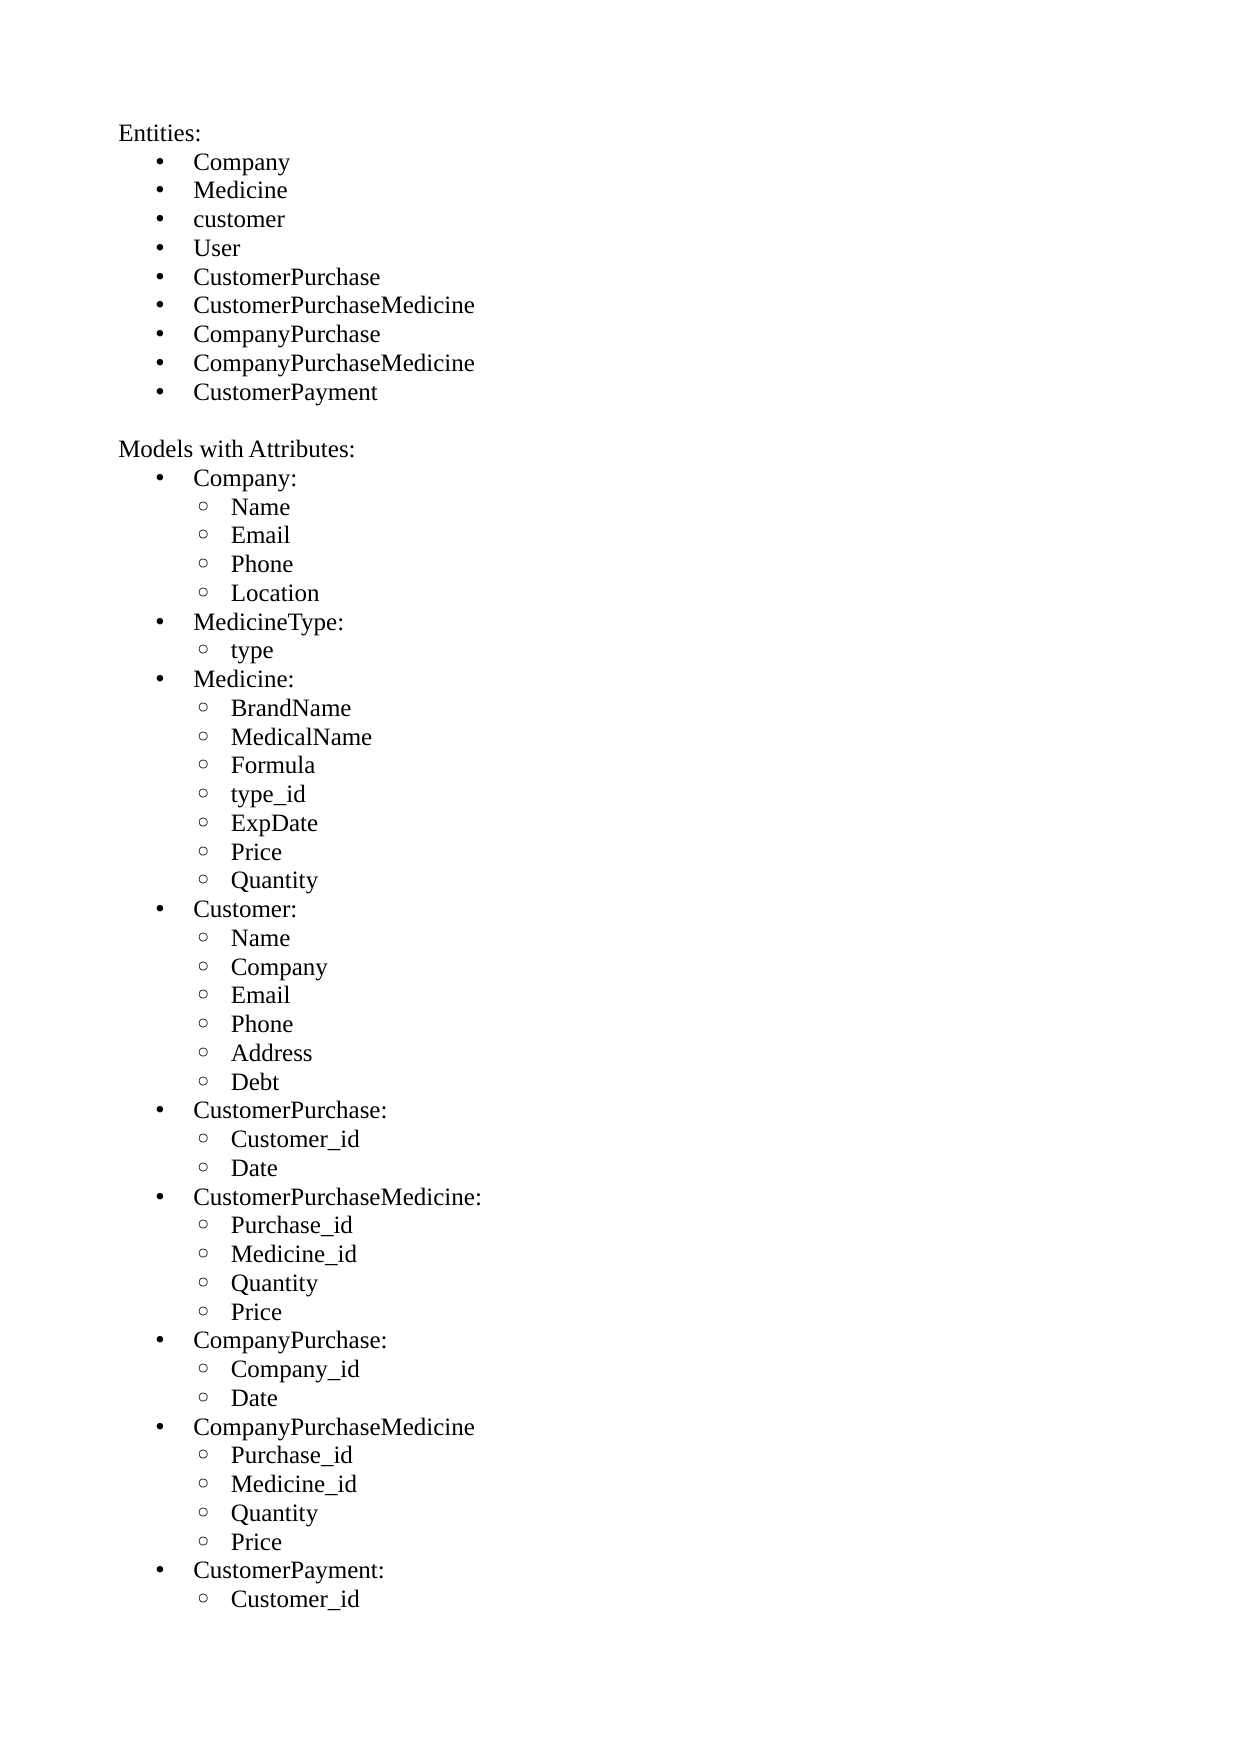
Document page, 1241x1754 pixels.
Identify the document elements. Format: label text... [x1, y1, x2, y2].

list type [193, 636, 1122, 664]
list Purchase_id [193, 1441, 1122, 1469]
list CompanyPurchaseMedicine [156, 348, 1122, 377]
list Name [193, 492, 1122, 521]
list ExpDate [193, 808, 1122, 837]
list customer [156, 204, 1122, 233]
list Medicine: [156, 664, 1122, 693]
list type_id [193, 779, 1122, 808]
text Models with Attributes: [118, 434, 1122, 463]
list CompanyPurchaseMedicine [156, 1412, 1122, 1441]
list Company [193, 952, 1122, 981]
list MedicineType: [156, 607, 1122, 636]
list CustomerPayment [156, 377, 1122, 406]
list CompanyPurchase: [156, 1326, 1122, 1354]
list Date [193, 1383, 1122, 1412]
list Quantity [193, 1268, 1122, 1297]
list Price [193, 837, 1122, 866]
list CompanyPurchase [156, 319, 1122, 348]
text Entities: [118, 118, 1122, 147]
list Company: [156, 463, 1122, 492]
list Purchase_id [193, 1211, 1122, 1239]
list Customer_id [193, 1584, 1122, 1613]
list Phone [193, 549, 1122, 578]
list Medicine_id [193, 1239, 1122, 1268]
list CustomerPurchaseMedicine: [156, 1182, 1122, 1211]
list Customer: [156, 894, 1122, 923]
list BrandName [193, 693, 1122, 722]
list Email [193, 981, 1122, 1009]
list Company_id [193, 1354, 1122, 1383]
list User [156, 233, 1122, 262]
list Name [193, 923, 1122, 952]
list CustomerPurchase [156, 262, 1122, 291]
list CustomerPayment: [156, 1556, 1122, 1584]
list Formula [193, 751, 1122, 779]
list Quantity [193, 1498, 1122, 1527]
list Price [193, 1297, 1122, 1326]
list Address [193, 1038, 1122, 1067]
list CustomerPurchaseMedicine [156, 291, 1122, 319]
list MedicalName [193, 722, 1122, 751]
list Quantity [193, 866, 1122, 894]
list Location [193, 578, 1122, 607]
list Price [193, 1527, 1122, 1556]
list Phone [193, 1009, 1122, 1038]
list Email [193, 521, 1122, 549]
list Debt [193, 1067, 1122, 1096]
list Customer_id [193, 1124, 1122, 1153]
list Date [193, 1153, 1122, 1182]
list Medicine [156, 176, 1122, 204]
list Medicine_id [193, 1469, 1122, 1498]
list CustomerPurchase: [156, 1096, 1122, 1124]
list Company [156, 147, 1122, 176]
